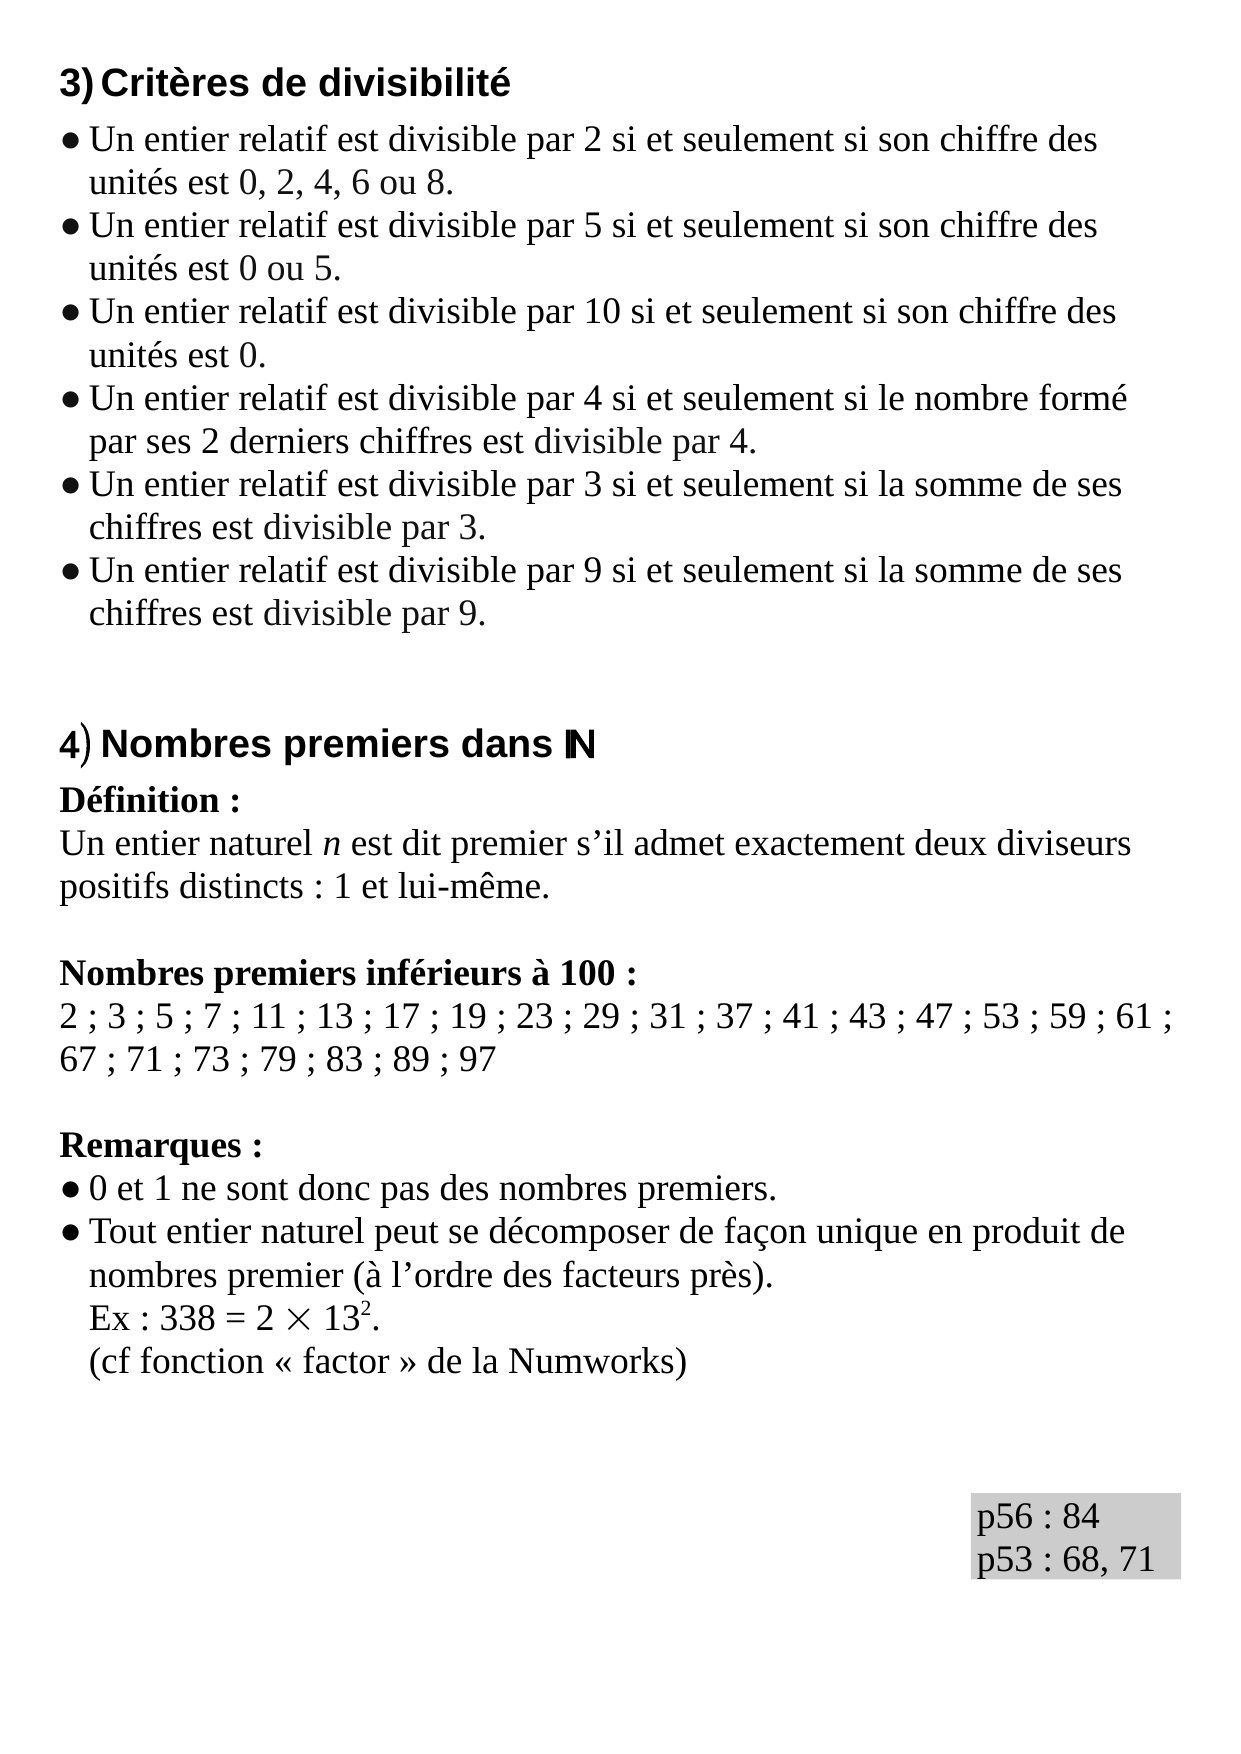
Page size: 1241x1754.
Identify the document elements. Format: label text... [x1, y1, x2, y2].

list Un entier relatif est divisible par 3 si et seulement si la somme de ses chiffres est divisible par 3. [59, 461, 1181, 548]
list Un entier relatif est divisible par 2 si et seulement si son chiffre des unités est 0, 2, 4, 6 ou 8. [59, 116, 1181, 203]
text Remarques : [59, 1123, 1181, 1166]
text Un entier naturel n est dit premier s’il admet exactement deux diviseurs positifs distincts : 1 et lui-même. [59, 821, 1181, 907]
list 0 et 1 ne sont donc pas des nombres premiers. [59, 1166, 1181, 1209]
list Critères de divisibilité [59, 59, 1181, 105]
list Tout entier naturel peut se décomposer de façon unique en produit de nombres premier (à l’ordre des facteurs près). Ex : 338 = 2 × 132. (cf fonction « factor » de la Numworks) [59, 1209, 1181, 1381]
list Un entier relatif est divisible par 10 si et seulement si son chiffre des unités est 0. [59, 289, 1181, 375]
list Un entier relatif est divisible par 9 si et seulement si la somme de ses chiffres est divisible par 9. [59, 548, 1181, 634]
list Un entier relatif est divisible par 4 si et seulement si le nombre formé par ses 2 derniers chiffres est divisible par 4. [59, 375, 1181, 461]
text Nombres premiers inférieurs à 100 : [59, 950, 1181, 993]
text Définition : [59, 778, 1181, 821]
text 2 ; 3 ; 5 ; 7 ; 11 ; 13 ; 17 ; 19 ; 23 ; 29 ; 31 ; 37 ; 41 ; 43 ; 47 ; 53 ; 59 ; 61 ; 67 ; 71 ; 73 ; 79 ; 83 ; 89 ; 97 [59, 993, 1181, 1079]
list Un entier relatif est divisible par 5 si et seulement si son chiffre des unités est 0 ou 5. [59, 203, 1181, 289]
list Nombres premiers dans ℕ [59, 720, 1181, 766]
